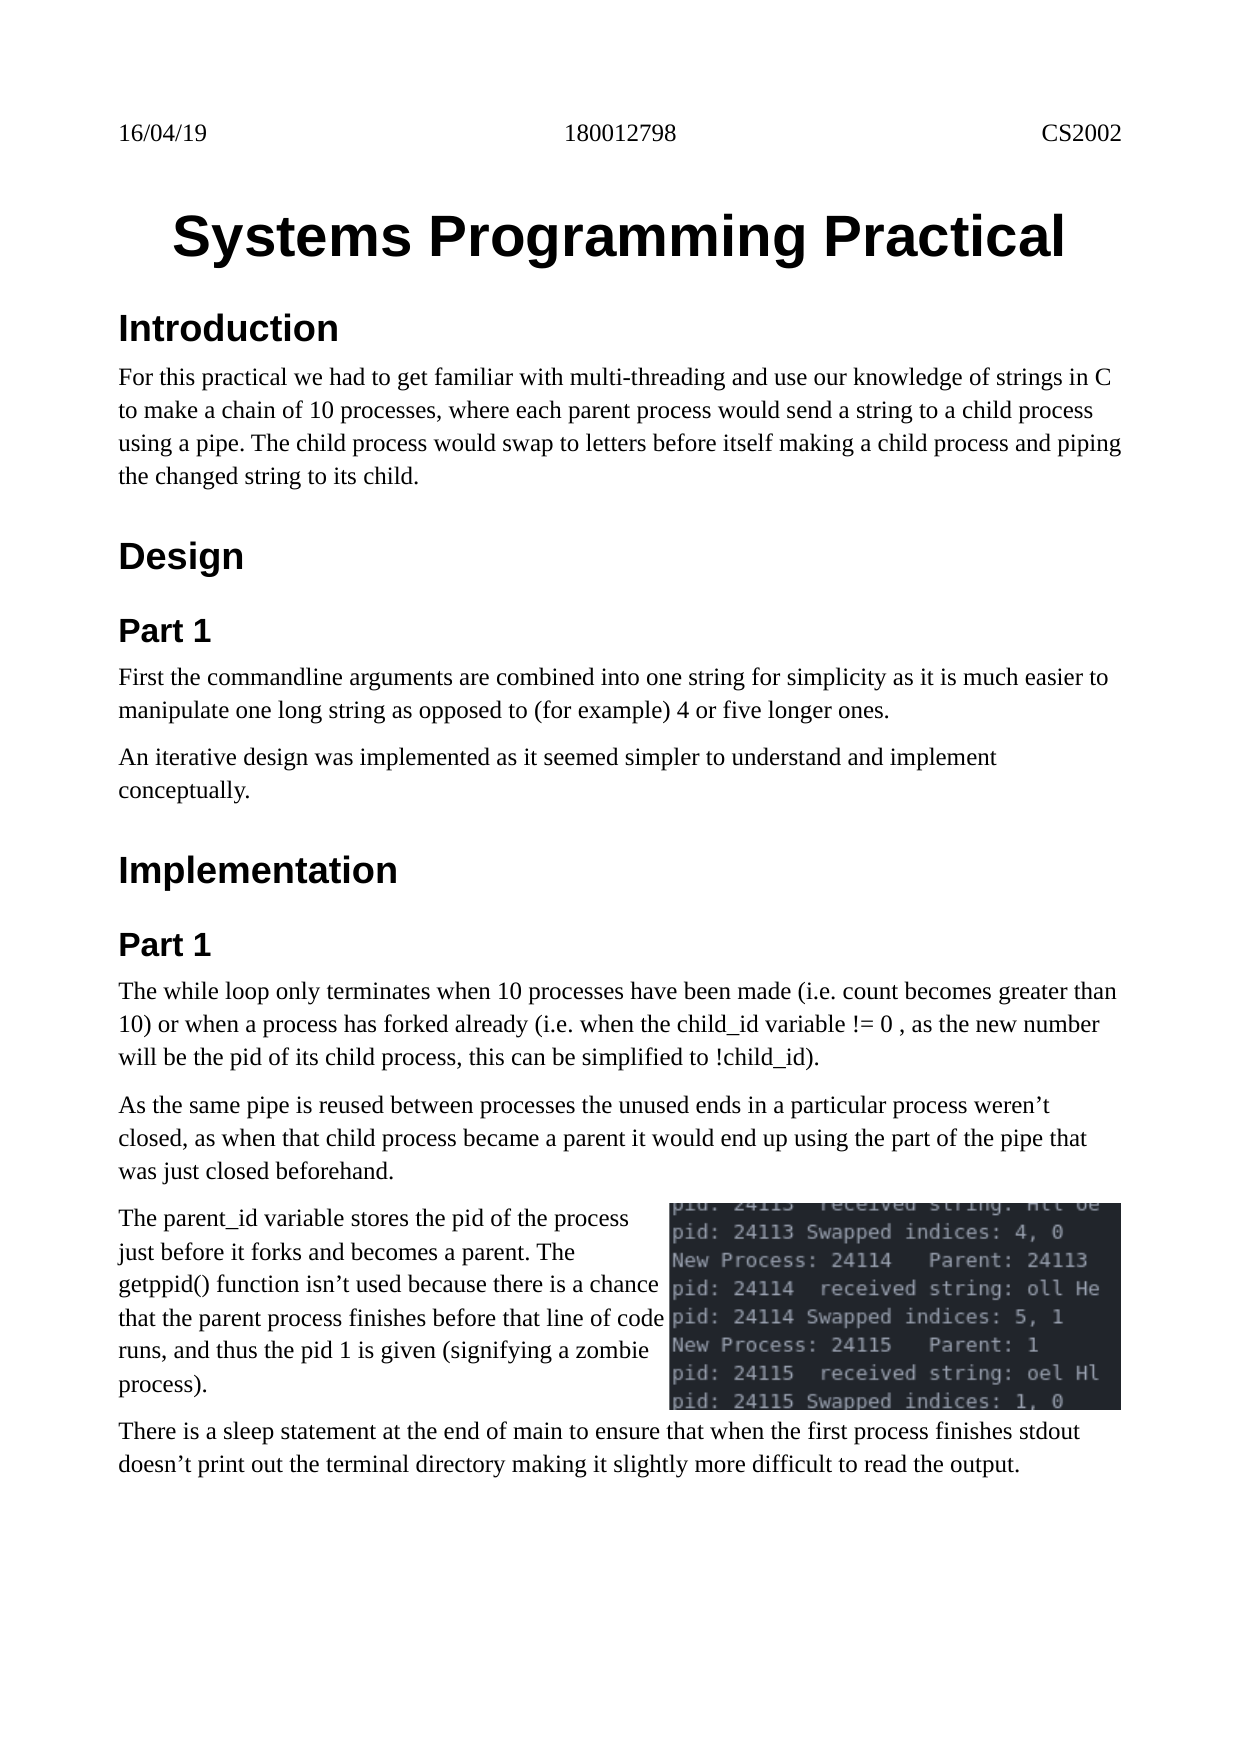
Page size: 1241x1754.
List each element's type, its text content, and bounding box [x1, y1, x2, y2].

text For this practical we had to get familiar with multi-threading and use our knowledge of strings in C to make a chain of 10 processes, where each parent process would send a string to a child process using a pipe. The child process would swap to letters before itself making a child process and piping the changed string to its child. [118, 362, 1122, 490]
text The parent_id variable stores the pid of the process just before it forks and becomes a parent. The getppid() function isn’t used because there is a chance that the parent process finishes before that line of code runs, and thus the pid 1 is given (signifying a zombie process). [118, 1203, 669, 1397]
text First the commandline arguments are combined into one string for simplicity as it is much easier to manipulate one long string as opposed to (for example) 4 or five longer ones. [118, 662, 1122, 724]
subtitle Introduction [118, 306, 1122, 349]
picture [669, 1203, 1121, 1410]
text An iterative design was implemented as it seemed simpler to understand and implement conceptually. [118, 742, 1122, 804]
subtitle Design [118, 534, 1122, 577]
text The while loop only terminates when 10 processes have been made (i.e. count becomes greater than 10) or when a process has forked already (i.e. when the child_id variable != 0 , as the new number will be the pid of its child process, this can be simplified to !child_id). [118, 976, 1122, 1071]
text As the same pipe is reused between processes the unused ends in a particular process weren’t closed, as when that child process became a parent it would end up using the part of the pipe that was just closed beforehand. [118, 1090, 1122, 1185]
title Systems Programming Practical [118, 201, 1122, 268]
subtitle Part 1 [118, 611, 1122, 649]
subtitle Part 1 [118, 925, 1122, 964]
subtitle Implementation [118, 848, 1122, 892]
text There is a sleep statement at the end of main to ensure that when the first process finishes stdout doesn’t print out the terminal directory making it slightly more difficult to read the output. [118, 1416, 1122, 1478]
